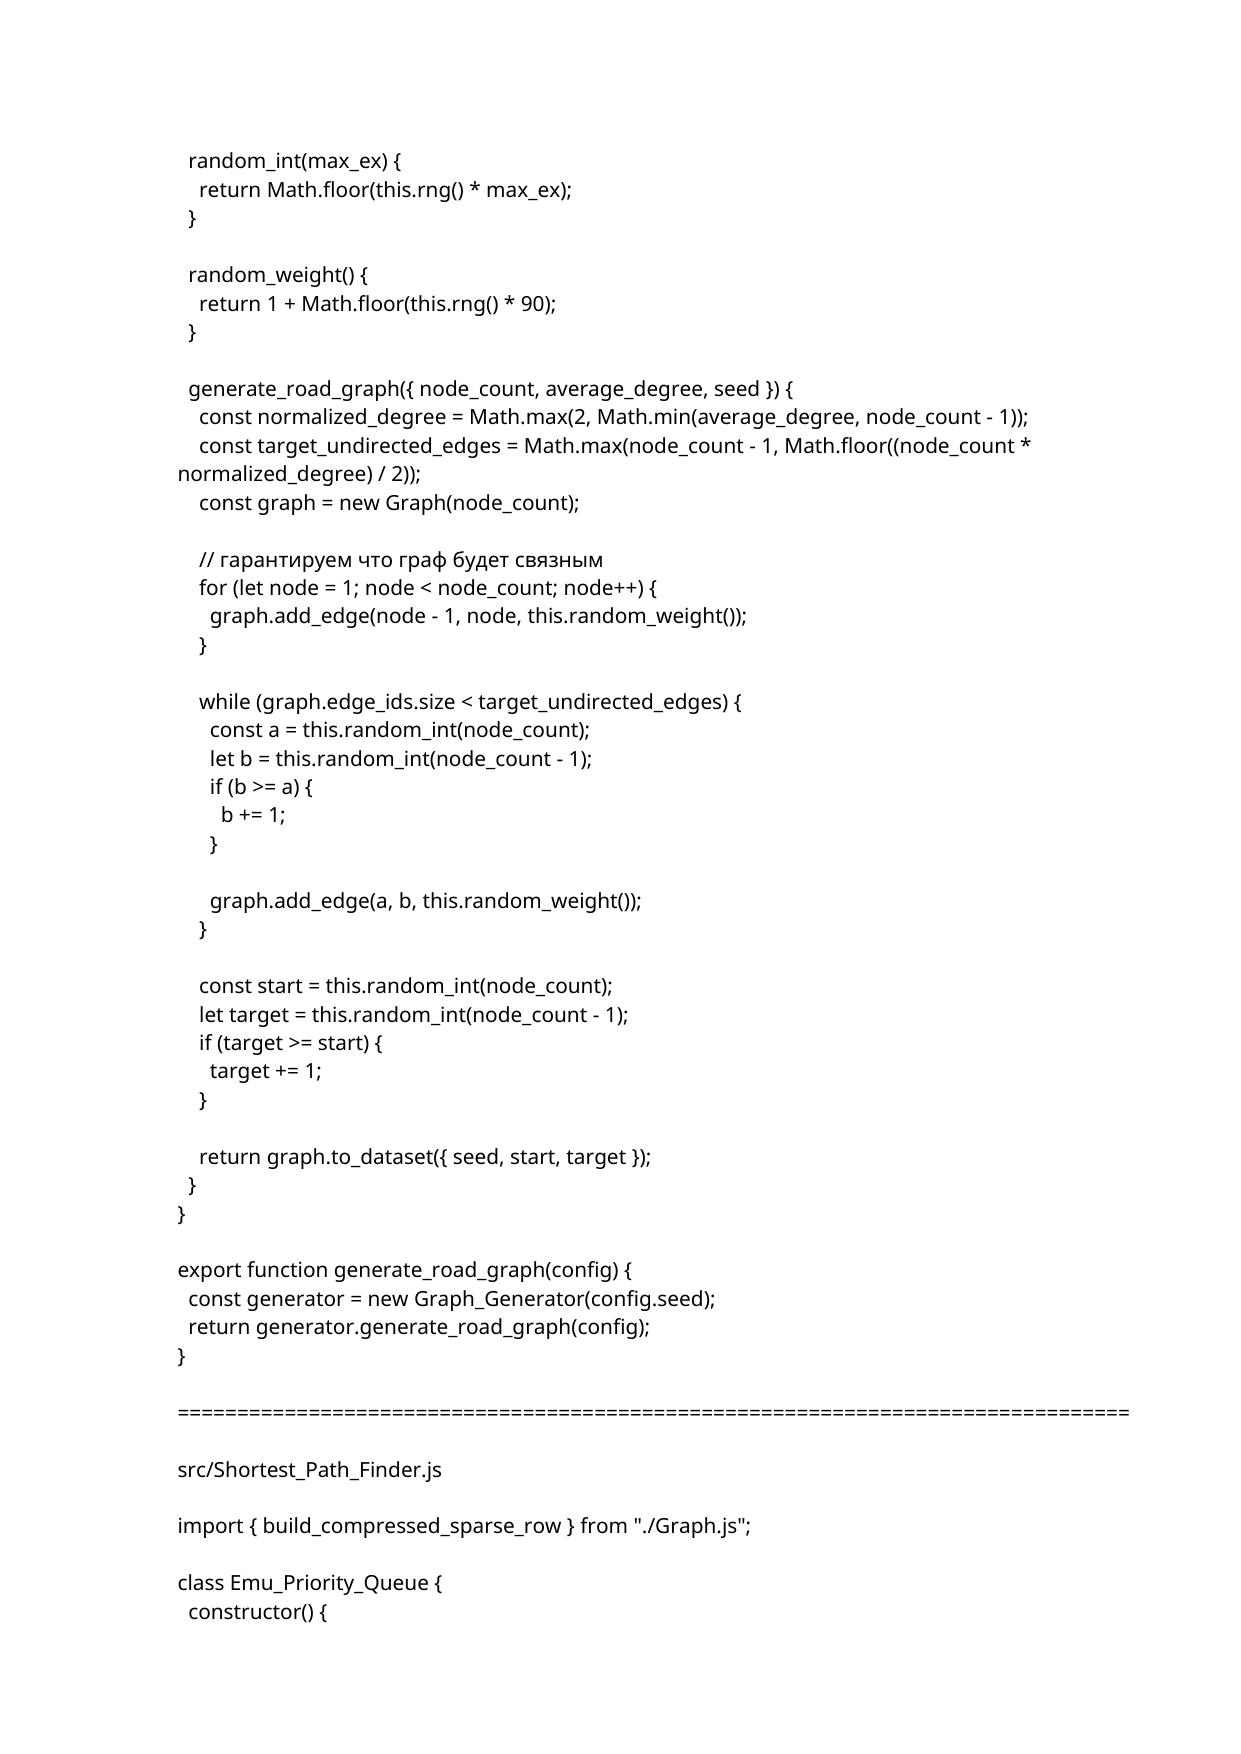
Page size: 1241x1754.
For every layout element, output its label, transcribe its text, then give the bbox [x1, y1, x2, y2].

text // гарантируем что граф будет связным [177, 545, 1152, 573]
text ================================================================================ [177, 1398, 1152, 1426]
text constructor() { [177, 1597, 1152, 1625]
text } [177, 630, 1152, 658]
text random_weight() { [177, 260, 1152, 289]
text } [177, 203, 1152, 232]
text const start = this.random_int(node_count); [177, 971, 1152, 1000]
text const generator = new Graph_Generator(config.seed); [177, 1284, 1152, 1312]
text return 1 + Math.floor(this.rng() * 90); [177, 289, 1152, 317]
text let target = this.random_int(node_count - 1); [177, 1000, 1152, 1028]
text if (target >= start) { [177, 1028, 1152, 1057]
text target += 1; [177, 1057, 1152, 1085]
text const a = this.random_int(node_count); [177, 715, 1152, 744]
text const target_undirected_edges = Math.max(node_count - 1, Math.floor((node_count * normalized_degree) / 2)); [177, 431, 1152, 488]
text } [177, 317, 1152, 346]
text generate_road_graph({ node_count, average_degree, seed }) { [177, 374, 1152, 402]
text } [177, 829, 1152, 857]
text while (graph.edge_ids.size < target_undirected_edges) { [177, 687, 1152, 715]
text if (b >= a) { [177, 772, 1152, 801]
text } [177, 1170, 1152, 1199]
text return generator.generate_road_graph(config); [177, 1312, 1152, 1341]
text return Math.floor(this.rng() * max_ex); [177, 175, 1152, 203]
text export function generate_road_graph(config) { [177, 1256, 1152, 1284]
text } [177, 1199, 1152, 1227]
text return graph.to_dataset({ seed, start, target }); [177, 1142, 1152, 1170]
text } [177, 1341, 1152, 1369]
text graph.add_edge(a, b, this.random_weight()); [177, 886, 1152, 914]
text for (let node = 1; node < node_count; node++) { [177, 573, 1152, 602]
text const normalized_degree = Math.max(2, Math.min(average_degree, node_count - 1)); [177, 402, 1152, 431]
text } [177, 914, 1152, 943]
text import { build_compressed_sparse_row } from "./Graph.js"; [177, 1512, 1152, 1540]
text const graph = new Graph(node_count); [177, 488, 1152, 516]
text graph.add_edge(node - 1, node, this.random_weight()); [177, 602, 1152, 630]
text let b = this.random_int(node_count - 1); [177, 744, 1152, 772]
text src/Shortest_Path_Finder.js [177, 1455, 1152, 1483]
text random_int(max_ex) { [177, 147, 1152, 175]
text b += 1; [177, 801, 1152, 829]
text } [177, 1085, 1152, 1113]
text class Emu_Priority_Queue { [177, 1568, 1152, 1597]
